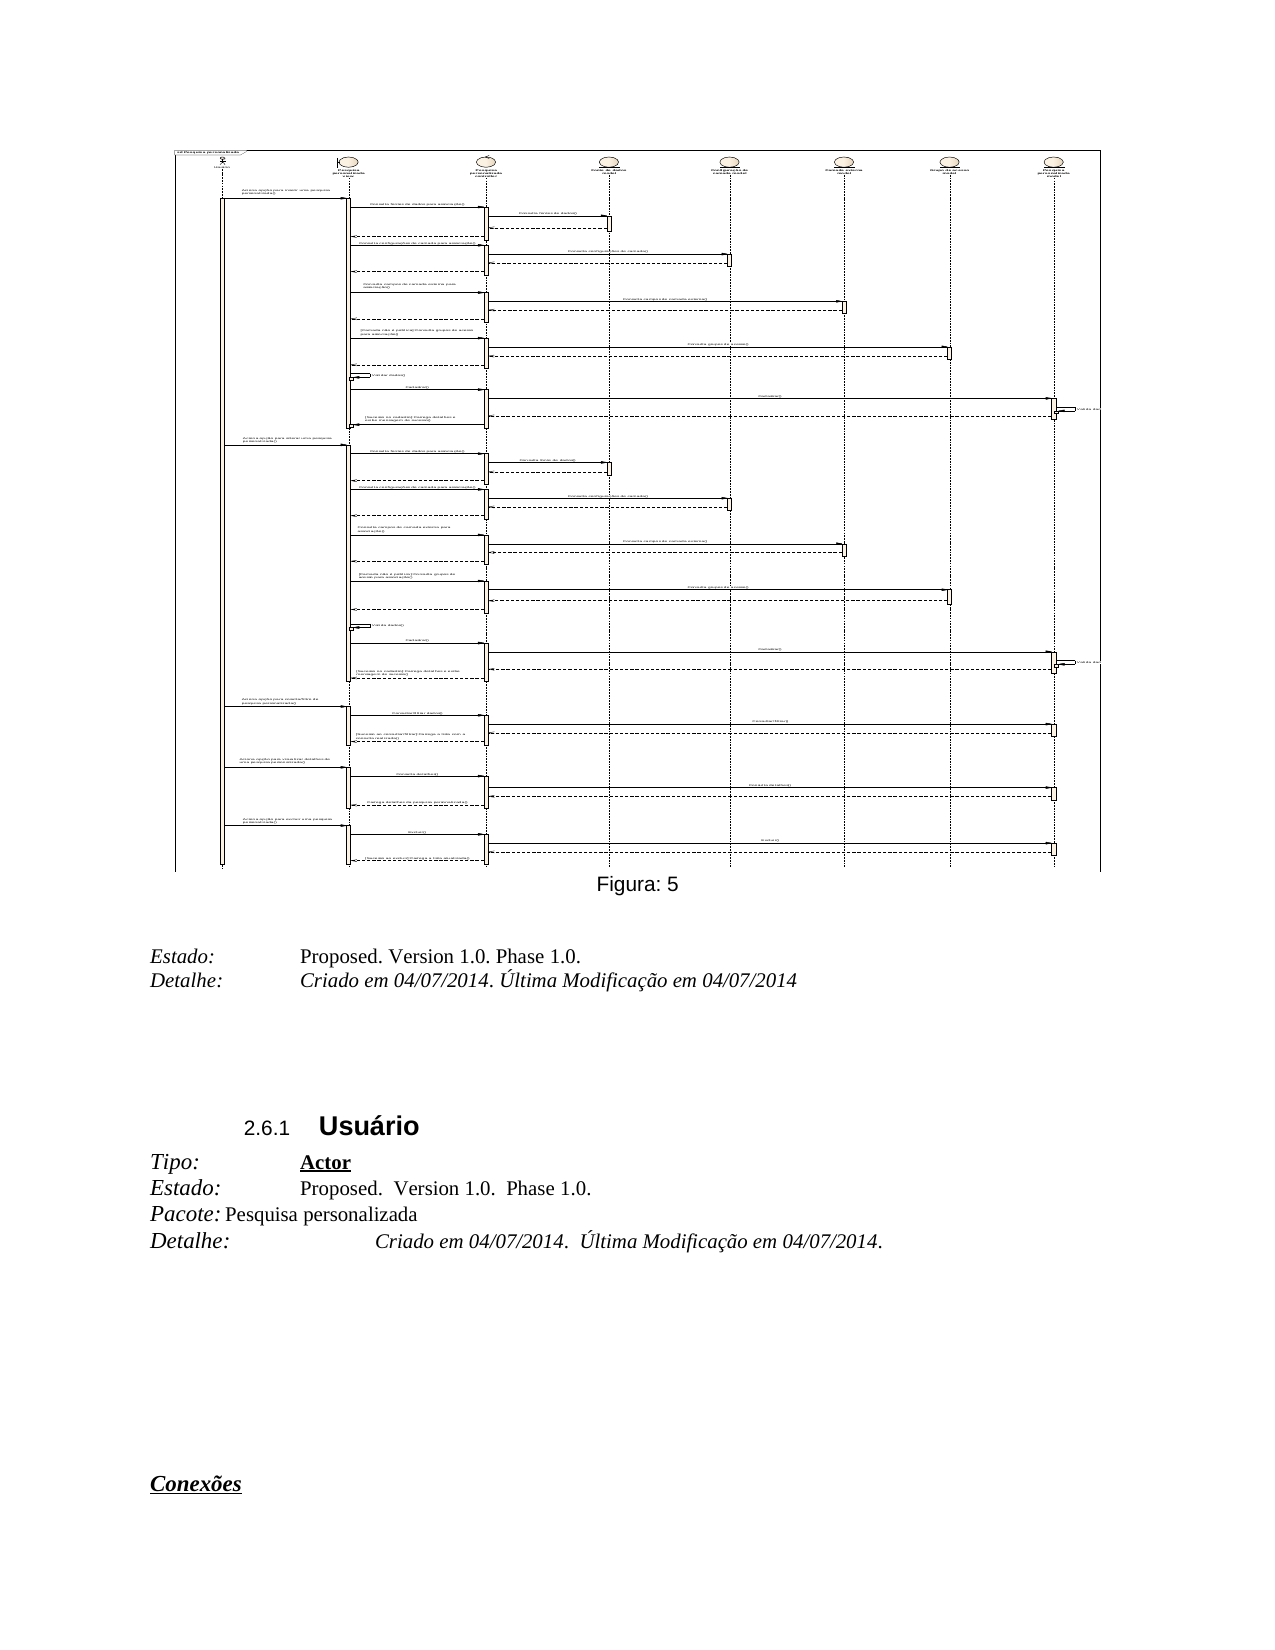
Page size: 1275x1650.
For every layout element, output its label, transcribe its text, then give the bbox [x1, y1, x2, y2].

text Detalhe: Criado em 04/07/2014. Última Modificação em 04/07/2014. [150, 1227, 1125, 1253]
text Figura: 5 [150, 872, 1125, 896]
text Detalhe: Criado em 04/07/2014. Última Modificação em 04/07/2014 [150, 968, 1125, 992]
text Pacote: Pesquisa personalizada [150, 1201, 1125, 1227]
text Estado: Proposed. Version 1.0. Phase 1.0. [150, 944, 1125, 968]
list Usuário [244, 1110, 1125, 1142]
text Estado: Proposed. Version 1.0. Phase 1.0. [150, 1174, 1125, 1201]
text Tipo: Actor [150, 1148, 1125, 1174]
text Conexões [150, 1470, 1125, 1496]
